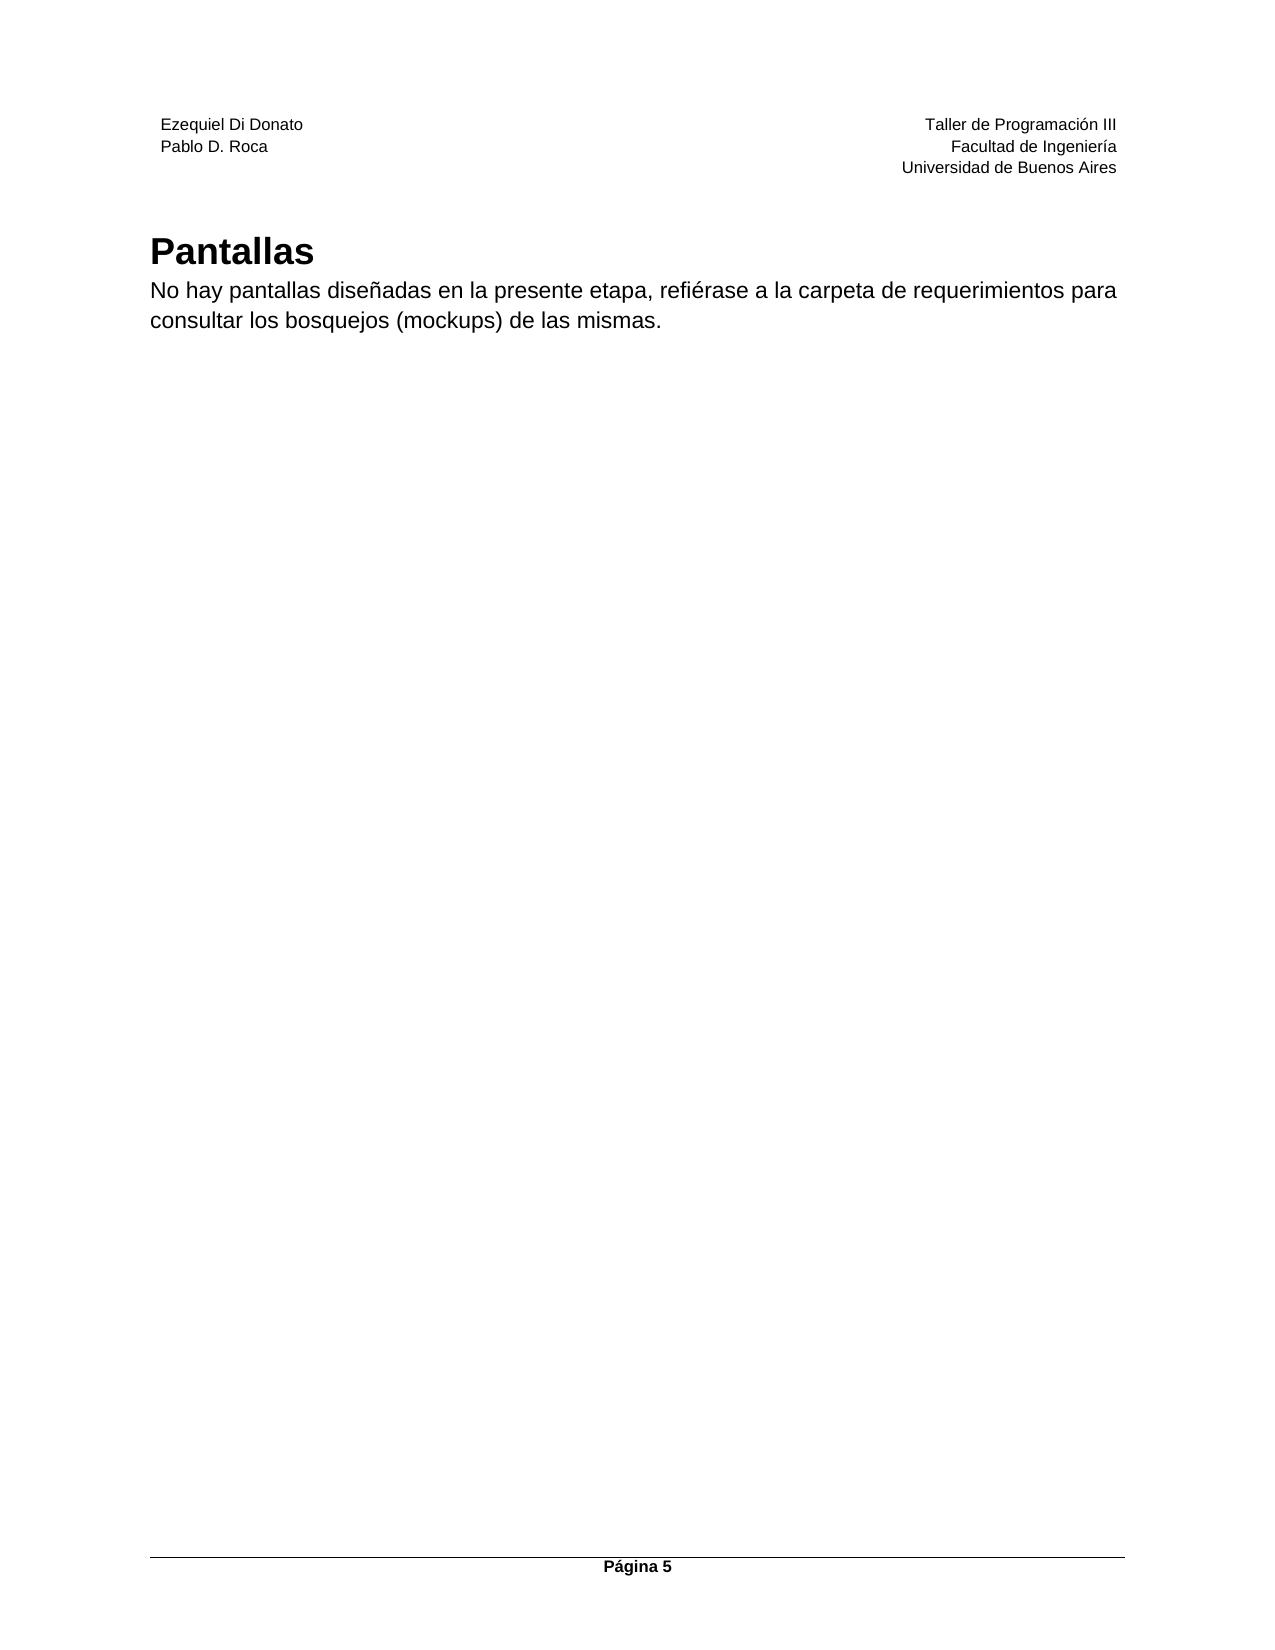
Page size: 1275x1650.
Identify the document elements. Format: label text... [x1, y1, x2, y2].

text No hay pantallas diseñadas en la presente etapa, refiérase a la carpeta de requerimientos para consultar los bosquejos (mockups) de las mismas. [150, 278, 1125, 333]
subtitle Pantallas [150, 230, 1125, 272]
